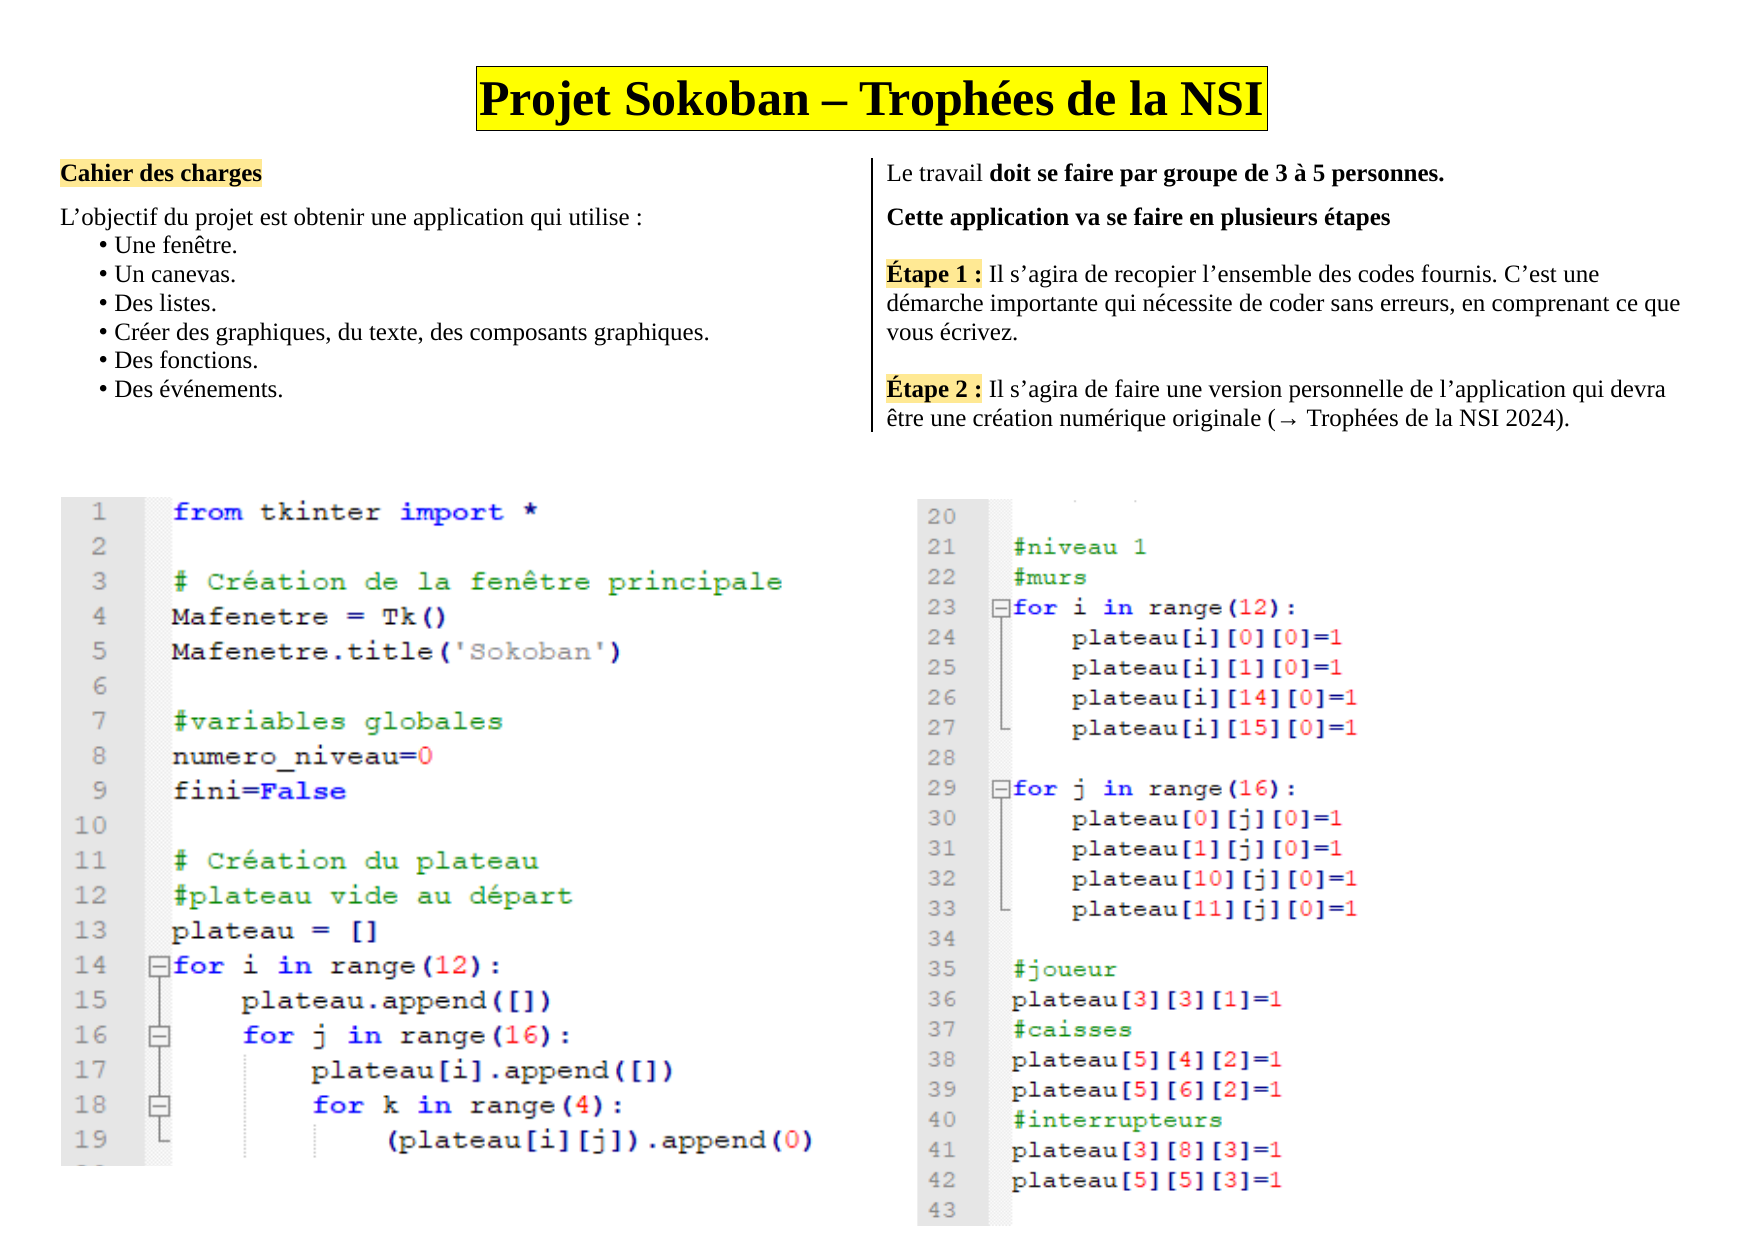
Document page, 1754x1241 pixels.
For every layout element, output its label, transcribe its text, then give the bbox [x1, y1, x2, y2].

picture [917, 499, 1366, 1226]
list Un canevas. [60, 259, 857, 288]
text Projet Sokoban – Trophées de la NSI [477, 67, 1267, 130]
text Cahier des charges [60, 158, 857, 187]
text [1268, 66, 1684, 130]
text Cette application va se faire en plusieurs étapes [886, 202, 1684, 230]
list Des fonctions. [60, 345, 857, 374]
list Des événements. [60, 374, 857, 403]
list Une fenêtre. [60, 230, 857, 259]
text [60, 66, 476, 130]
text Étape 1 : Il s’agira de recopier l’ensemble des codes fournis. C’est une démarche importante qui nécessite de coder sans erreurs, en comprenant ce que vous écrivez. [886, 259, 1684, 345]
text Étape 2 : Il s’agira de faire une version personnelle de l’application qui devra être une création numérique originale (→ Trophées de la NSI 2024). [886, 374, 1684, 432]
picture [61, 497, 846, 1166]
text L’objectif du projet est obtenir une application qui utilise : [60, 202, 857, 230]
list Créer des graphiques, du texte, des composants graphiques. [60, 317, 857, 345]
text Le travail doit se faire par groupe de 3 à 5 personnes. [886, 158, 1684, 187]
list Des listes. [60, 288, 857, 317]
